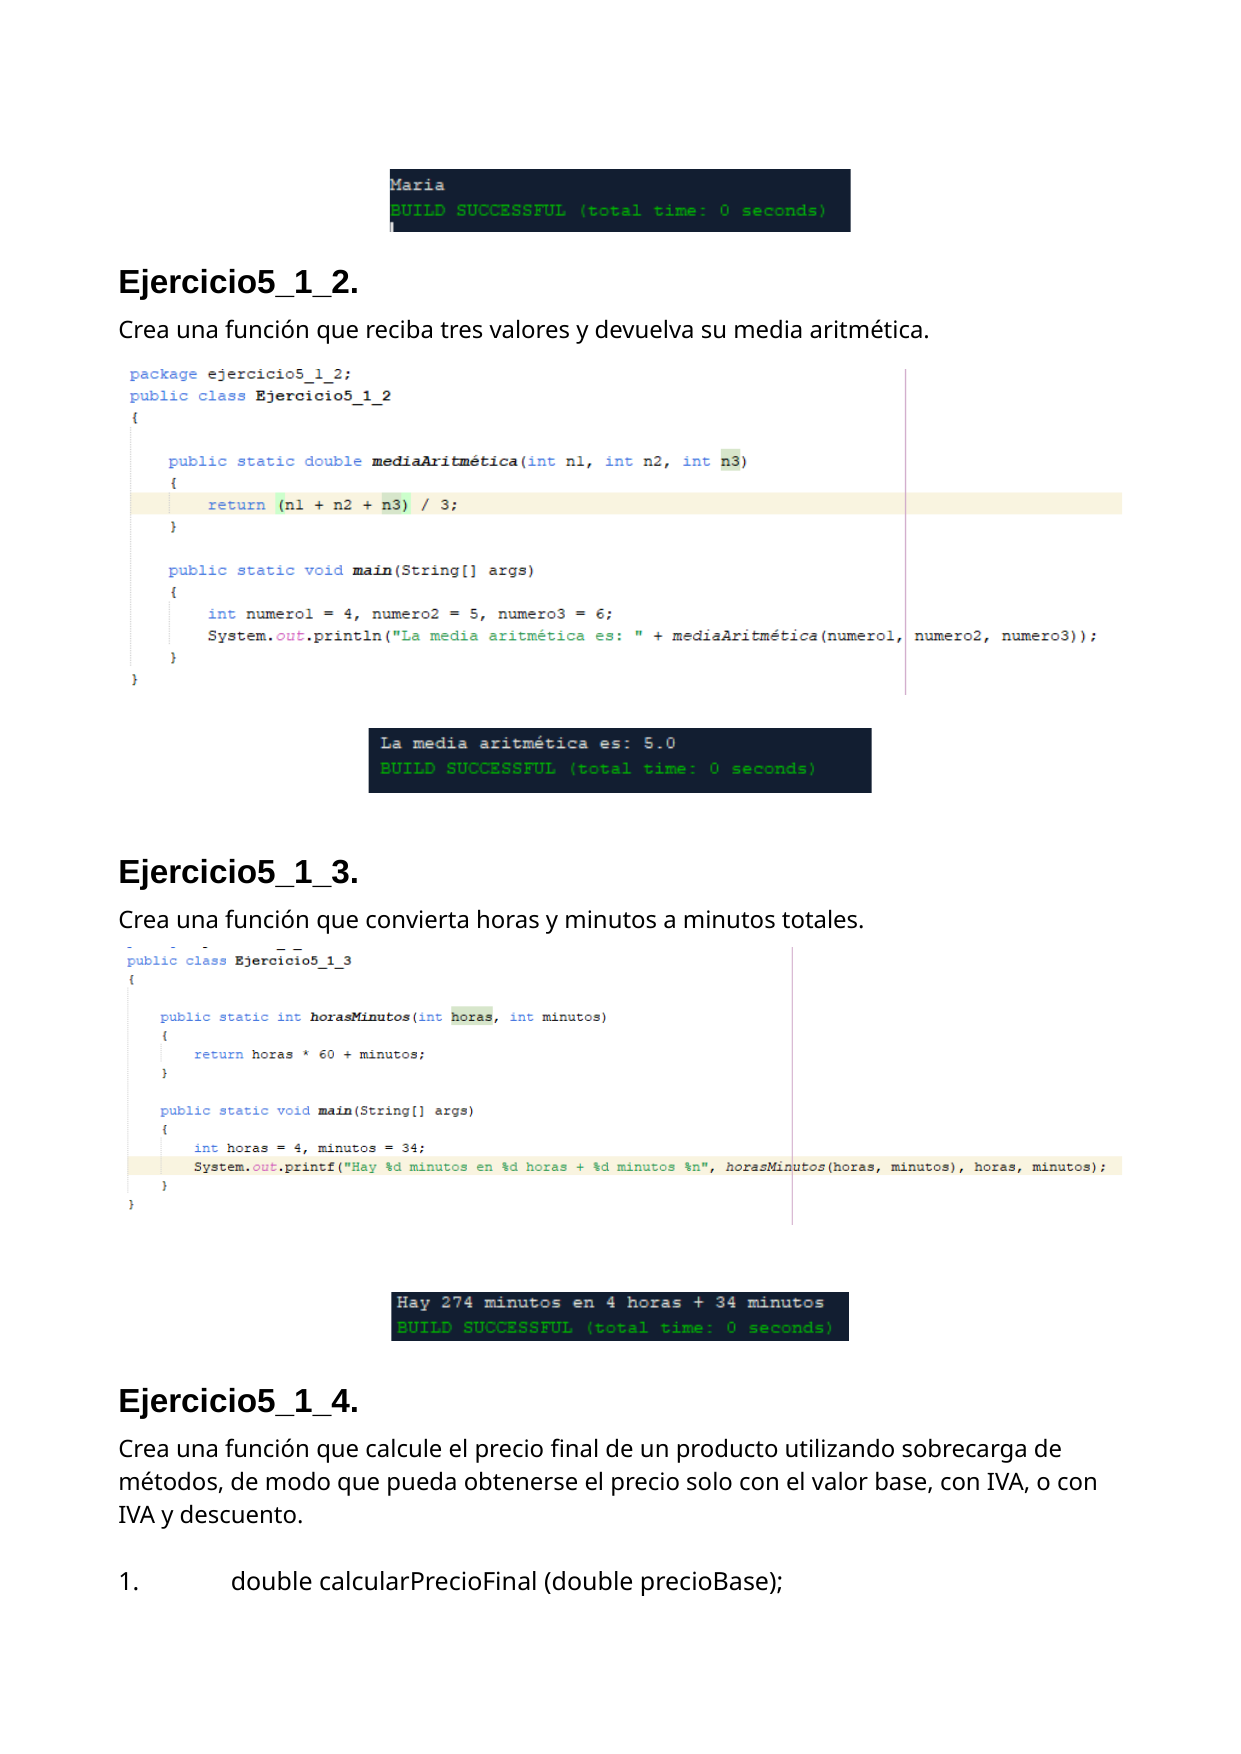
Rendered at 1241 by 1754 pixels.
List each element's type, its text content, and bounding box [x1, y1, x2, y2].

picture [389, 169, 851, 232]
picture [368, 728, 872, 793]
picture [118, 947, 1123, 1225]
text Crea una función que calcule el precio final de un producto utilizando sobrecarga de métodos, de modo que pueda obtenerse el precio solo con el valor base, con IVA, o con IVA y descuento. [118, 1432, 1122, 1530]
subtitle Ejercicio5_1_2. [118, 262, 1122, 300]
list double calcularPrecioFinal (double precioBase); [118, 1564, 1122, 1598]
subtitle Ejercicio5_1_4. [118, 1381, 1122, 1420]
picture [391, 1292, 849, 1341]
picture [118, 369, 1123, 695]
subtitle Ejercicio5_1_3. [118, 852, 1122, 890]
text Crea una función que reciba tres valores y devuelva su media aritmética. [118, 313, 1122, 345]
text Crea una función que convierta horas y minutos a minutos totales. [118, 903, 1122, 936]
